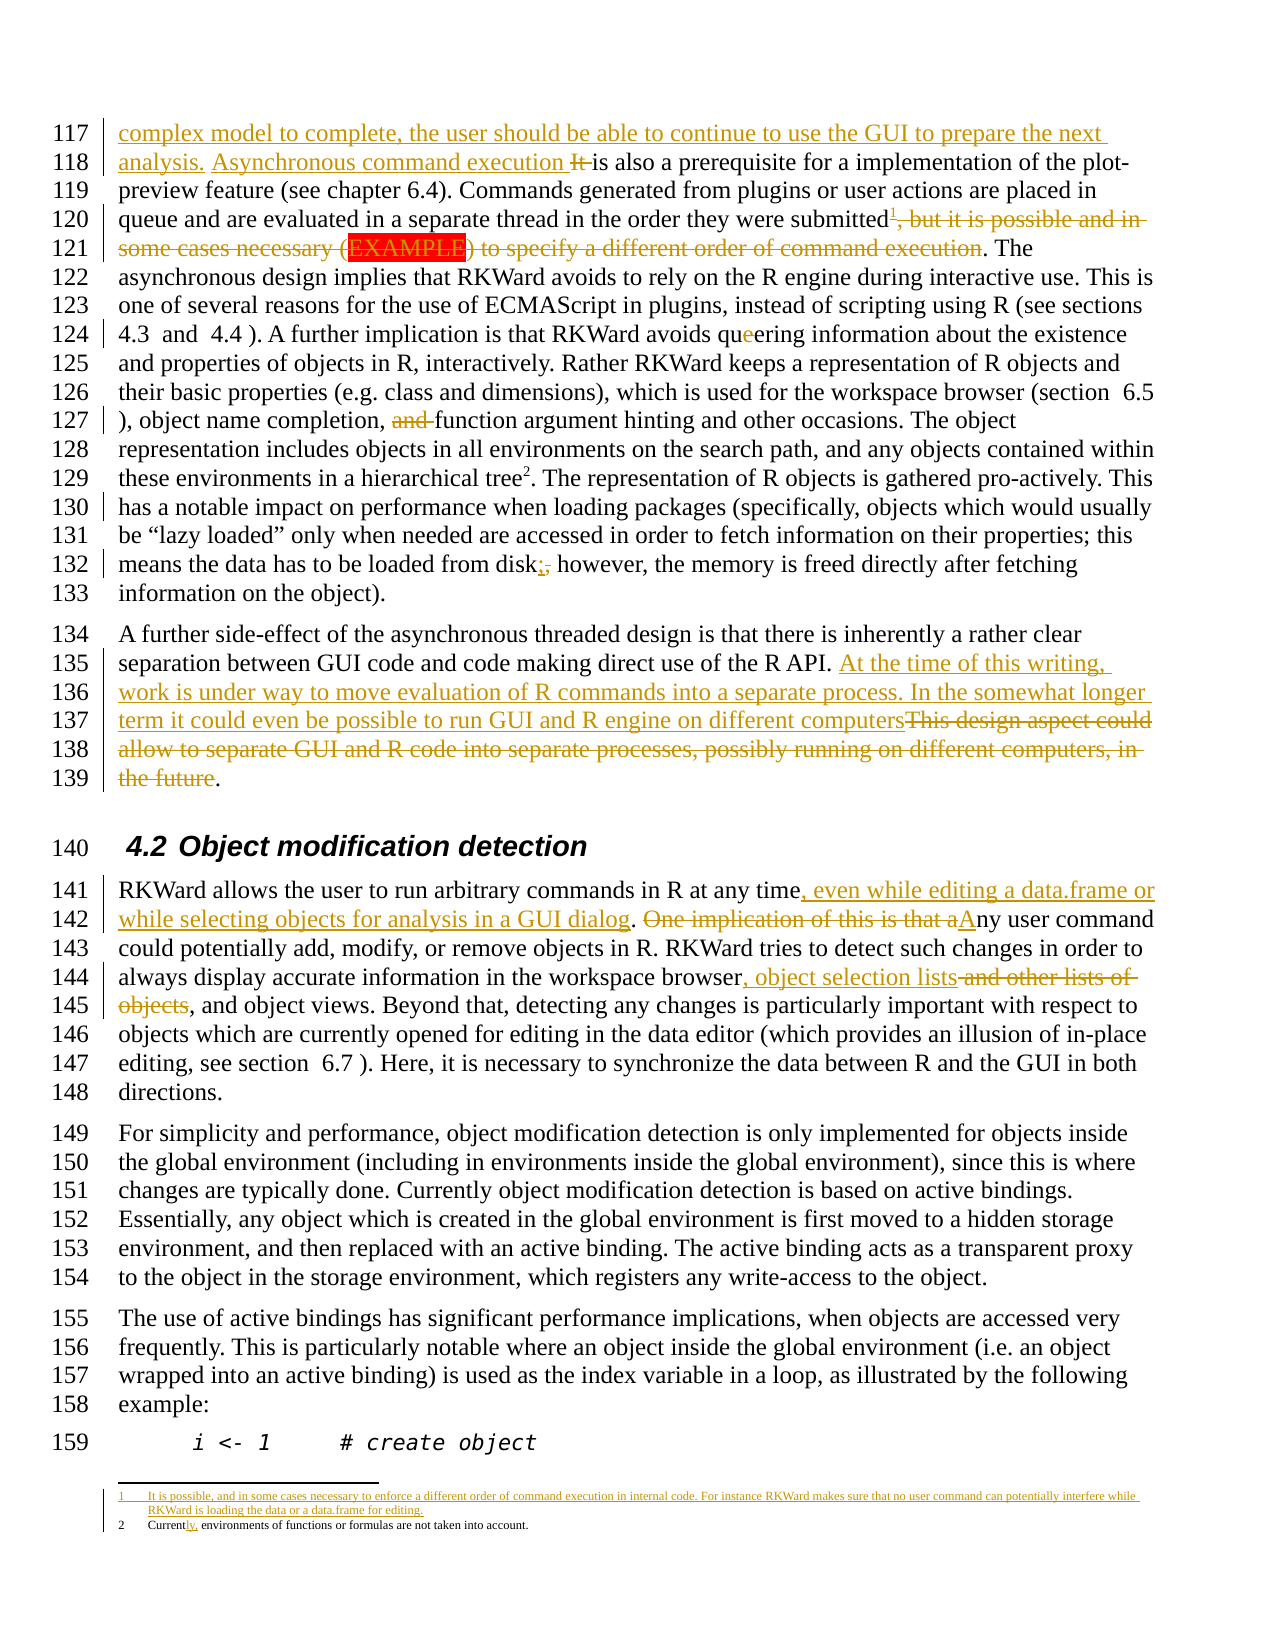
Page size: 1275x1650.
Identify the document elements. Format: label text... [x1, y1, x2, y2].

text Currently, environments of functions or formulas are not taken into account. [118, 1517, 1157, 1532]
text It is possible, and in some cases necessary to enforce a different order of command execution in internal code. For instance RKWard makes sure that no user command can potentially interfere while RKWard is loading the data or a data.frame for editing. [118, 1489, 1157, 1517]
subtitle Object modification detection [118, 829, 1157, 863]
text The use of active bindings has significant performance implications, when objects are accessed very frequently. This is particularly notable where an object inside the global environment (i.e. an object wrapped into an active binding) is used as the index variable in a loop, as illustrated by the following example: [118, 1303, 1157, 1418]
text RKWard allows the user to run arbitrary commands in R at any time, even while editing a data.frame or while selecting objects for analysis in a GUI dialog. Any user command could potentially add, modify, or remove objects in R. RKWard tries to detect such changes in order to always display accurate information in the workspace browser, object selection lists, and object views. Beyond that, detecting any changes is particularly important with respect to objects which are currently opened for editing in the data editor (which provides an illusion of in-place editing, see section 6.7 ). Here, it is necessary to synchronize the data between R and the GUI in both directions. [118, 875, 1157, 1105]
text i <- 1 # create object [118, 1430, 1157, 1456]
text One central design decision in the implementation of RKWard is that the interface to the R engine operates asynchronous. The intention is to remain the application usable to a high degree, even during the computation of time-consuming analyses. For instance while waiting for the estimation of a complex model to complete, the user should be able to continue to use the GUI to prepare the next analysis. Asynchronous command execution is also a prerequisite for a implementation of the plot-preview feature (see chapter 6.4). Commands generated from plugins or user actions are placed in queue and are evaluated in a separate thread in the order they were submitted. The asynchronous design implies that RKWard avoids to rely on the R engine during interactive use. This is one of several reasons for the use of ECMAScript in plugins, instead of scripting using R (see sections 4.3 and 4.4 ). A further implication is that RKWard avoids quering information about the existence and properties of objects in R, interactively. Rather RKWard keeps a representation of R objects and their basic properties (e.g. class and dimensions), which is used for the workspace browser (section 6.5 ), object name completion, function argument hinting and other occasions. The object representation includes objects in all environments on the search path, and any objects contained within these environments in a hierarchical tree. The representation of R objects is gathered pro-actively. This has a notable impact on performance when loading packages (specifically, objects which would usually be “lazy loaded” only when needed are accessed in order to fetch information on their properties; this means the data has to be loaded from disk; however, the memory is freed directly after fetching information on the object). [118, 118, 1157, 607]
text A further side-effect of the asynchronous threaded design is that there is inherently a rather clear separation between GUI code and code making direct use of the R API. At the time of this writing, work is under way to move evaluation of R commands into a separate process. In the somewhat longer term it could even be possible to run GUI and R engine on different computers. [118, 619, 1157, 792]
text For simplicity and performance, object modification detection is only implemented for objects inside the global environment (including in environments inside the global environment), since this is where changes are typically done. Currently object modification detection is based on active bindings. Essentially, any object which is created in the global environment is first moved to a hidden storage environment, and then replaced with an active binding. The active binding acts as a transparent proxy to the object in the storage environment, which registers any write-access to the object. [118, 1118, 1157, 1290]
